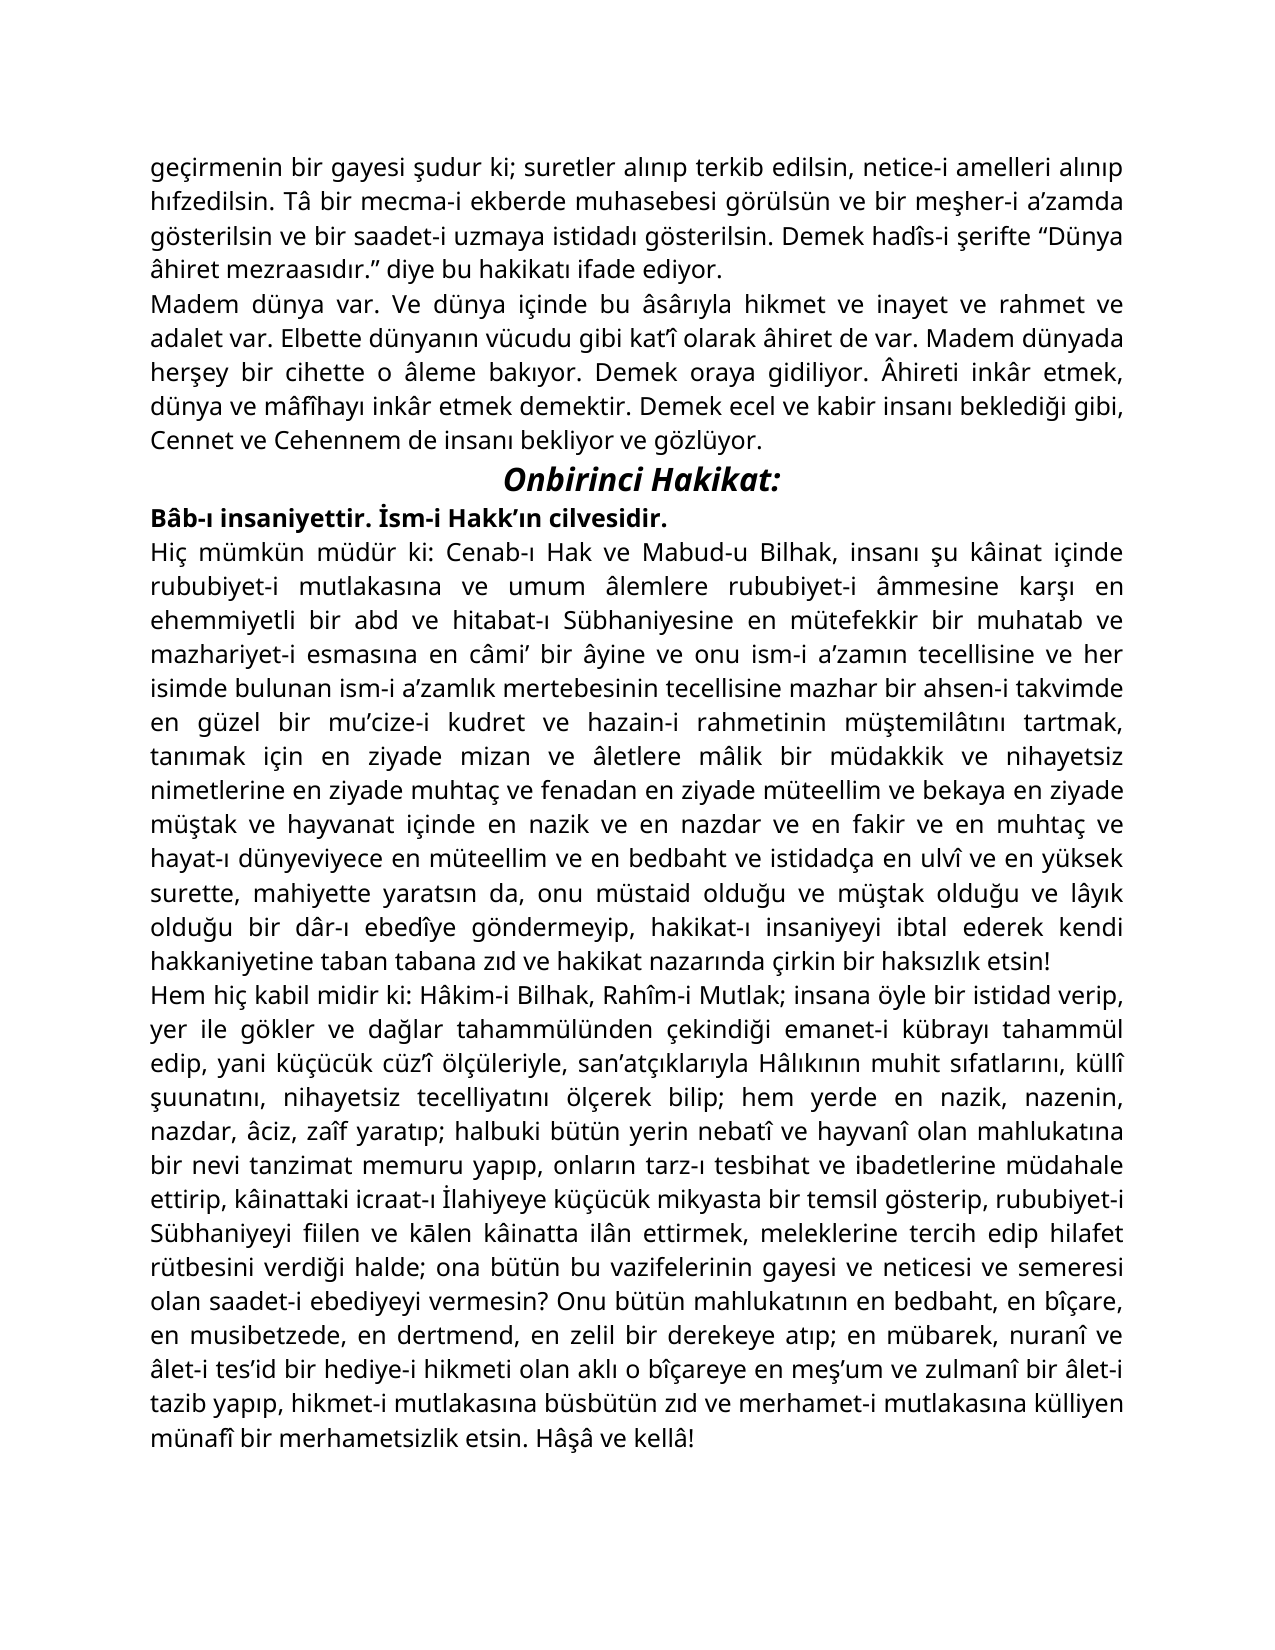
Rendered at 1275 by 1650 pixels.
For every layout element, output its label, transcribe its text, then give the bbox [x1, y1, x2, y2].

text Bâb-ı insaniyettir. İsm-i Hakk’ın cilvesidir. [150, 501, 1125, 534]
text geçirmenin bir gayesi şudur ki; suretler alınıp terkib edilsin, netice-i amelleri alınıp hıfzedilsin. Tâ bir mecma-i ekberde muhasebesi görülsün ve bir meşher-i a’zamda gösterilsin ve bir saadet-i uzmaya istidadı gösterilsin. Demek hadîs-i şerifte “Dünya âhiret mezraasıdır.” diye bu hakikatı ifade ediyor. [150, 150, 1125, 286]
text Hiç mümkün müdür ki: Cenab-ı Hak ve Mabud-u Bilhak, insanı şu kâinat içinde rububiyet-i mutlakasına ve umum âlemlere rububiyet-i âmmesine karşı en ehemmiyetli bir abd ve hitabat-ı Sübhaniyesine en mütefekkir bir muhatab ve mazhariyet-i esmasına en câmi’ bir âyine ve onu ism-i a’zamın tecellisine ve her isimde bulunan ism-i a’zamlık mertebesinin tecellisine mazhar bir ahsen-i takvimde en güzel bir mu’cize-i kudret ve hazain-i rahmetinin müştemilâtını tartmak, tanımak için en ziyade mizan ve âletlere mâlik bir müdakkik ve nihayetsiz nimetlerine en ziyade muhtaç ve fenadan en ziyade müteellim ve bekaya en ziyade müştak ve hayvanat içinde en nazik ve en nazdar ve en fakir ve en muhtaç ve hayat-ı dünyeviyece en müteellim ve en bedbaht ve istidadça en ulvî ve en yüksek surette, mahiyette yaratsın da, onu müstaid olduğu ve müştak olduğu ve lâyık olduğu bir dâr-ı ebedîye göndermeyip, hakikat-ı insaniyeyi ibtal ederek kendi hakkaniyetine taban tabana zıd ve hakikat nazarında çirkin bir haksızlık etsin! [150, 534, 1125, 977]
text Hem hiç kabil midir ki: Hâkim-i Bilhak, Rahîm-i Mutlak; insana öyle bir istidad verip, yer ile gökler ve dağlar tahammülünden çekindiği emanet-i kübrayı tahammül edip, yani küçücük cüz’î ölçüleriyle, san’atçıklarıyla Hâlıkının muhit sıfatlarını, küllî şuunatını, nihayetsiz tecelliyatını ölçerek bilip; hem yerde en nazik, nazenin, nazdar, âciz, zaîf yaratıp; halbuki bütün yerin nebatî ve hayvanî olan mahlukatına bir nevi tanzimat memuru yapıp, onların tarz-ı tesbihat ve ibadetlerine müdahale ettirip, kâinattaki icraat-ı İlahiyeye küçücük mikyasta bir temsil gösterip, rububiyet-i Sübhaniyeyi fiilen ve kālen kâinatta ilân ettirmek, meleklerine tercih edip hilafet rütbesini verdiği halde; ona bütün bu vazifelerinin gayesi ve neticesi ve semeresi olan saadet-i ebediyeyi vermesin? Onu bütün mahlukatının en bedbaht, en bîçare, en musibetzede, en dertmend, en zelil bir derekeye atıp; en mübarek, nuranî ve âlet-i tes’id bir hediye-i hikmeti olan aklı o bîçareye en meş’um ve zulmanî bir âlet-i tazib yapıp, hikmet-i mutlakasına büsbütün zıd ve merhamet-i mutlakasına külliyen münafî bir merhametsizlik etsin. Hâşâ ve kellâ! [150, 977, 1125, 1454]
subtitle Onbirinci Hakikat: [150, 457, 1125, 501]
text Madem dünya var. Ve dünya içinde bu âsârıyla hikmet ve inayet ve rahmet ve adalet var. Elbette dünyanın vücudu gibi kat’î olarak âhiret de var. Madem dünyada herşey bir cihette o âleme bakıyor. Demek oraya gidiliyor. Âhireti inkâr etmek, dünya ve mâfîhayı inkâr etmek demektir. Demek ecel ve kabir insanı beklediği gibi, Cennet ve Cehennem de insanı bekliyor ve gözlüyor. [150, 286, 1125, 457]
